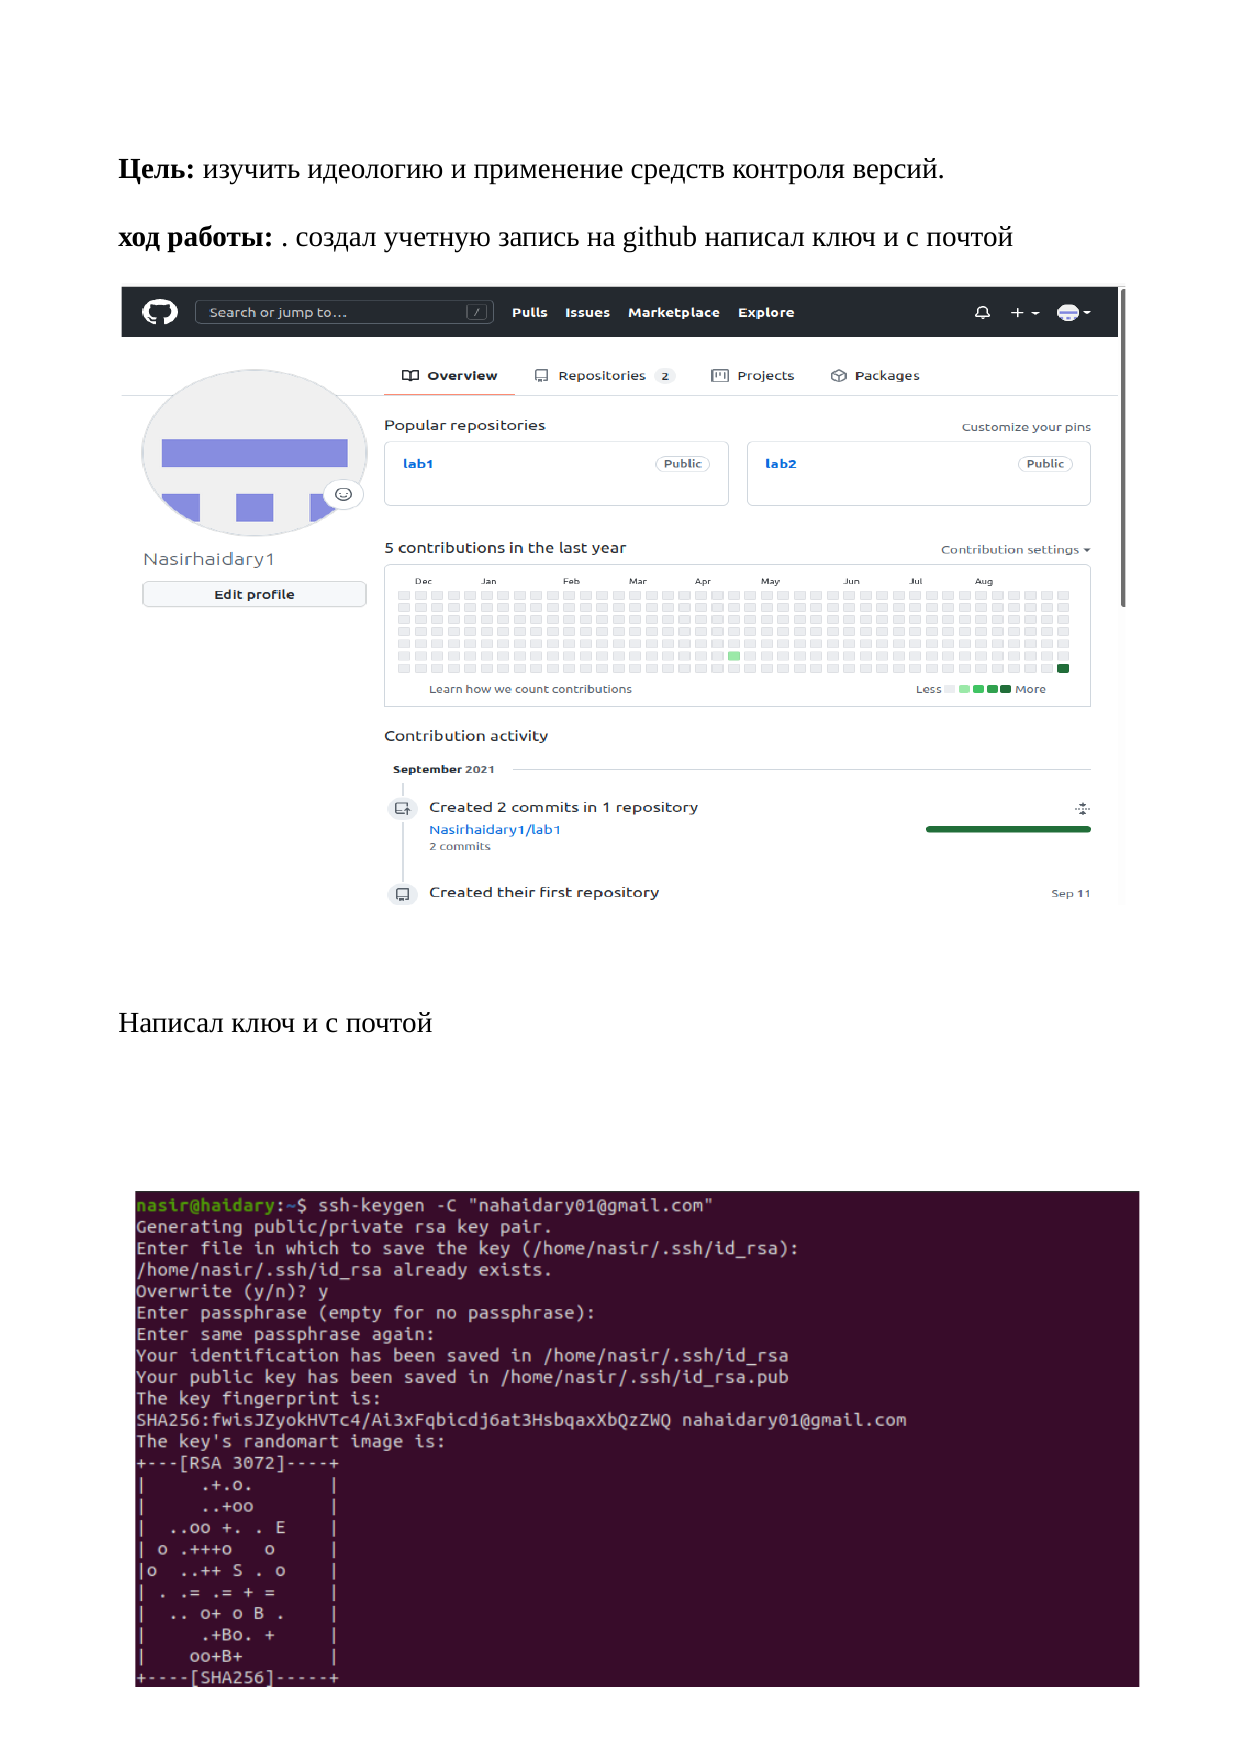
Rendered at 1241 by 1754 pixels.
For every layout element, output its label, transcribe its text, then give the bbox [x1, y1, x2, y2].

picture [135, 1191, 1140, 1687]
picture [121, 283, 1126, 905]
text Написал ключ и с почтой [118, 1005, 1122, 1038]
text ход работы: . создал учетную запись на github написал ключ и с почтой [118, 219, 1122, 252]
text Цель: изучить идеологию и применение средств контроля версий. [118, 152, 1122, 185]
